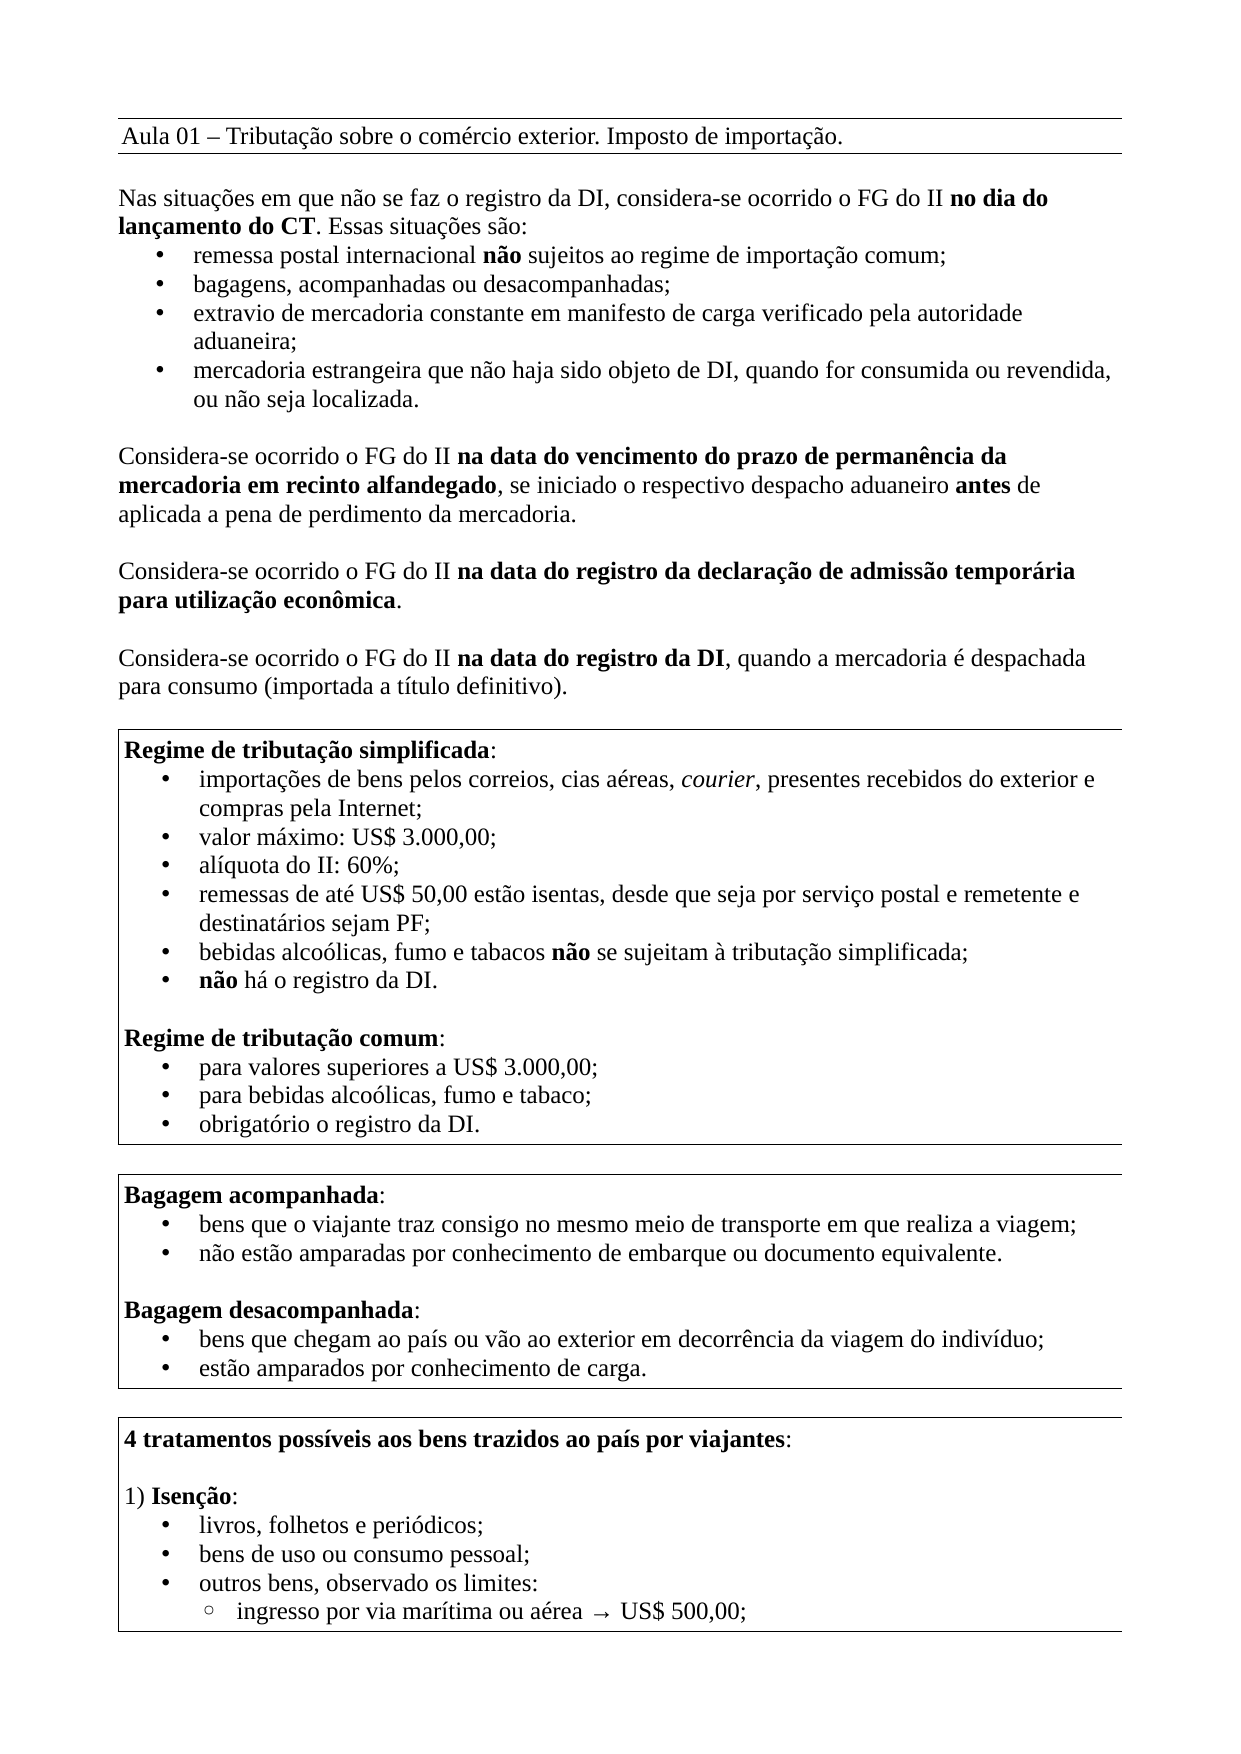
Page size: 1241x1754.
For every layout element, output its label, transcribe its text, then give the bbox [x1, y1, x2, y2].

text Considera-se ocorrido o FG do II na data do vencimento do prazo de permanência da mercadoria em recinto alfandegado, se iniciado o respectivo despacho aduaneiro antes de aplicada a pena de perdimento da mercadoria. [118, 441, 1122, 528]
list mercadoria estrangeira que não haja sido objeto de DI, quando for consumida ou revendida, ou não seja localizada. [156, 355, 1122, 413]
list remessa postal internacional não sujeitos ao regime de importação comum; [156, 240, 1122, 269]
table_header Regime de tributação simplificada: importações de bens pelos correios, cias aéreas, courier, presentes recebidos do exterior e compras pela Internet; valor máximo: US$ 3.000,00; alíquota do II: 60%; remessas de até US$ 50,00 estão isentas, desde que seja por serviço postal e remetente e destinatários sejam PF; bebidas alcoólicas, fumo e tabacos não se sujeitam à tributação simplificada; não há o registro da DI. Regime de tributação comum: para valores superiores a US$ 3.000,00; para bebidas alcoólicas, fumo e tabaco; obrigatório o registro da DI. [119, 730, 1122, 1144]
text Nas situações em que não se faz o registro da DI, considera-se ocorrido o FG do II no dia do lançamento do CT. Essas situações são: [118, 183, 1122, 240]
text Considera-se ocorrido o FG do II na data do registro da DI, quando a mercadoria é despachada para consumo (importada a título definitivo). [118, 643, 1122, 700]
list extravio de mercadoria constante em manifesto de carga verificado pela autoridade aduaneira; [156, 298, 1122, 355]
table_header Bagagem acompanhada: bens que o viajante traz consigo no mesmo meio de transporte em que realiza a viagem; não estão amparadas por conhecimento de embarque ou documento equivalente. Bagagem desacompanhada: bens que chegam ao país ou vão ao exterior em decorrência da viagem do indivíduo; estão amparados por conhecimento de carga. [119, 1175, 1122, 1387]
list bagagens, acompanhadas ou desacompanhadas; [156, 269, 1122, 298]
text Considera-se ocorrido o FG do II na data do registro da declaração de admissão temporária para utilização econômica. [118, 556, 1122, 614]
table_header 4 tratamentos possíveis aos bens trazidos ao país por viajantes: 1) Isenção: livros, folhetos e periódicos; bens de uso ou consumo pessoal; outros bens, observado os limites: ingresso por via marítima ou aérea → US$ 500,00; ingresso por via terrestre, fluvial ou lacustre → US$ 300,00. 2) Regime de tributação especial: aplicável aos bens que se enquadrem no conceito de bagagem; incidência apenas do II com alíquota de 50% sobre o que exceder o limite; não há registro da DI – o FG ocorre no lançamento. 3) Regime de importação comum: para bens que não se enquadrem no conceito de bagagem; o II incide com a alíquota prevista na TEC; há registro da DI, logo é quando se considera ocorrido o FG. 4) Perdimento: aplicável aos bens que não podem ser trazidos ao País. [119, 1418, 1122, 1631]
